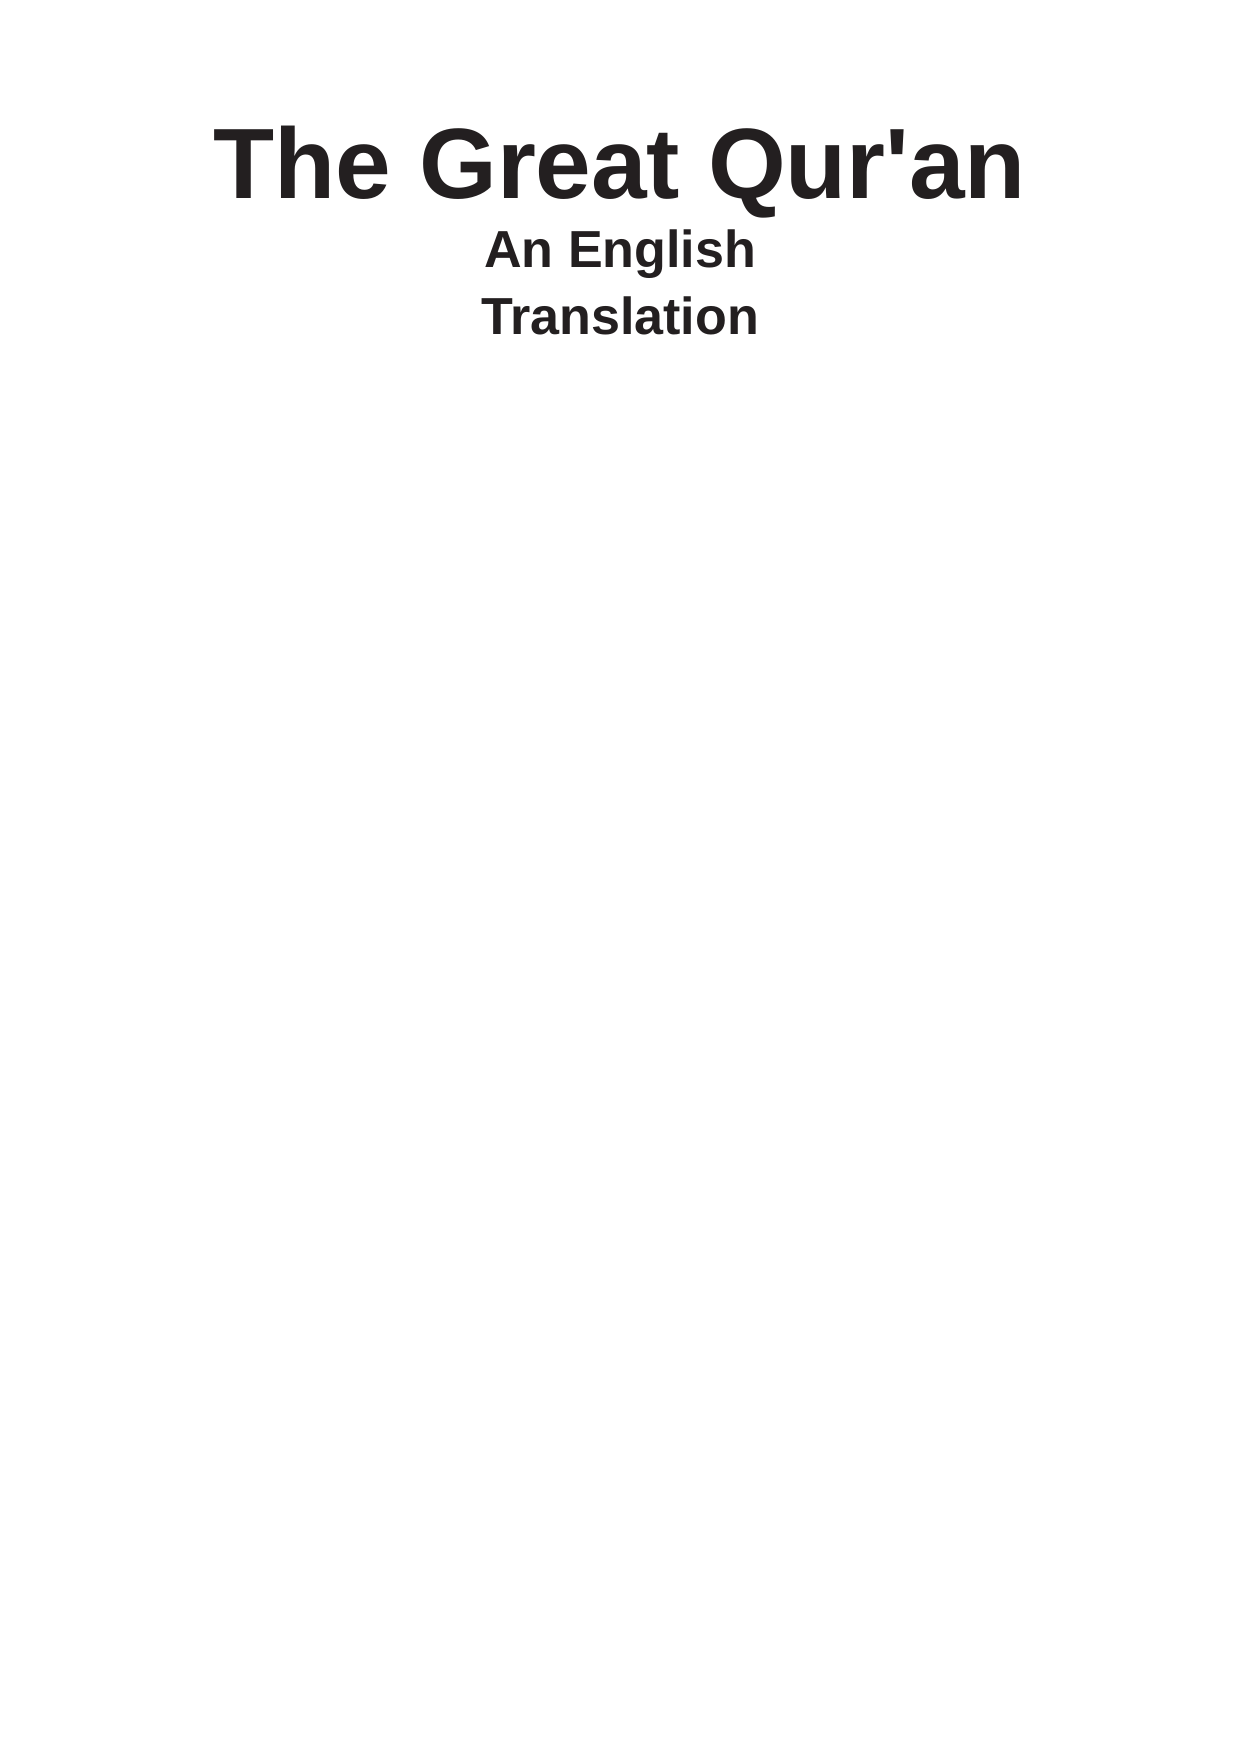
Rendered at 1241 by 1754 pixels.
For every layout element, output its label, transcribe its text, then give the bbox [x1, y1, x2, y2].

subtitle The Great Qur'an [118, 118, 1122, 218]
text An English Translation [118, 218, 1122, 345]
